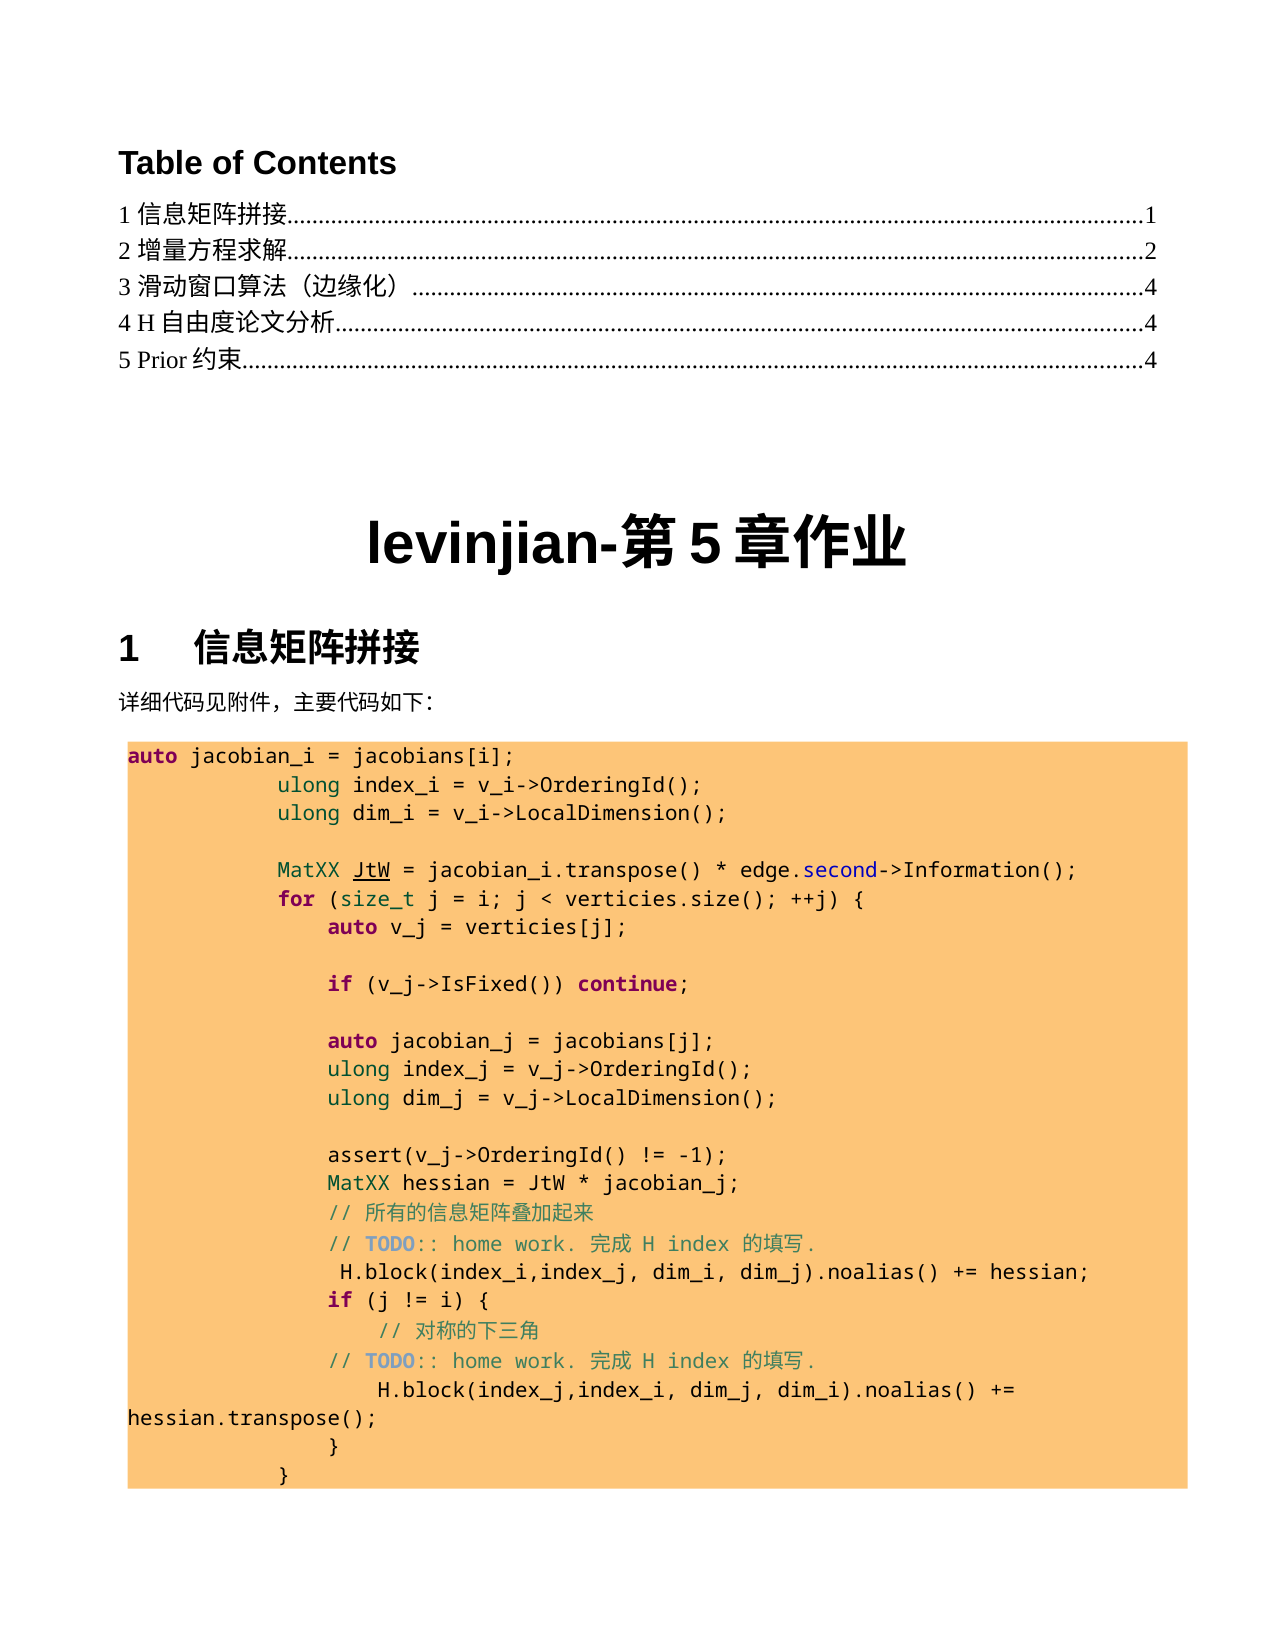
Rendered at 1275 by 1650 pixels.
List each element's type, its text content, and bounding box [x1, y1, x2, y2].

text 4 H自由度论文分析 4 [118, 303, 1157, 339]
subtitle 信息矩阵拼接 [118, 617, 1157, 672]
text 2 增量方程求解 2 [118, 230, 1157, 267]
subtitle Table of Contents [118, 143, 1157, 182]
text 3 滑动窗口算法（边缘化） 4 [118, 267, 1157, 303]
text 详细代码见附件，主要代码如下： [118, 685, 1157, 717]
text 1 信息矩阵拼接 1 [118, 194, 1157, 230]
title levinjian-第5章作业 [118, 496, 1157, 580]
text 5 Prior约束 4 [118, 339, 1157, 375]
